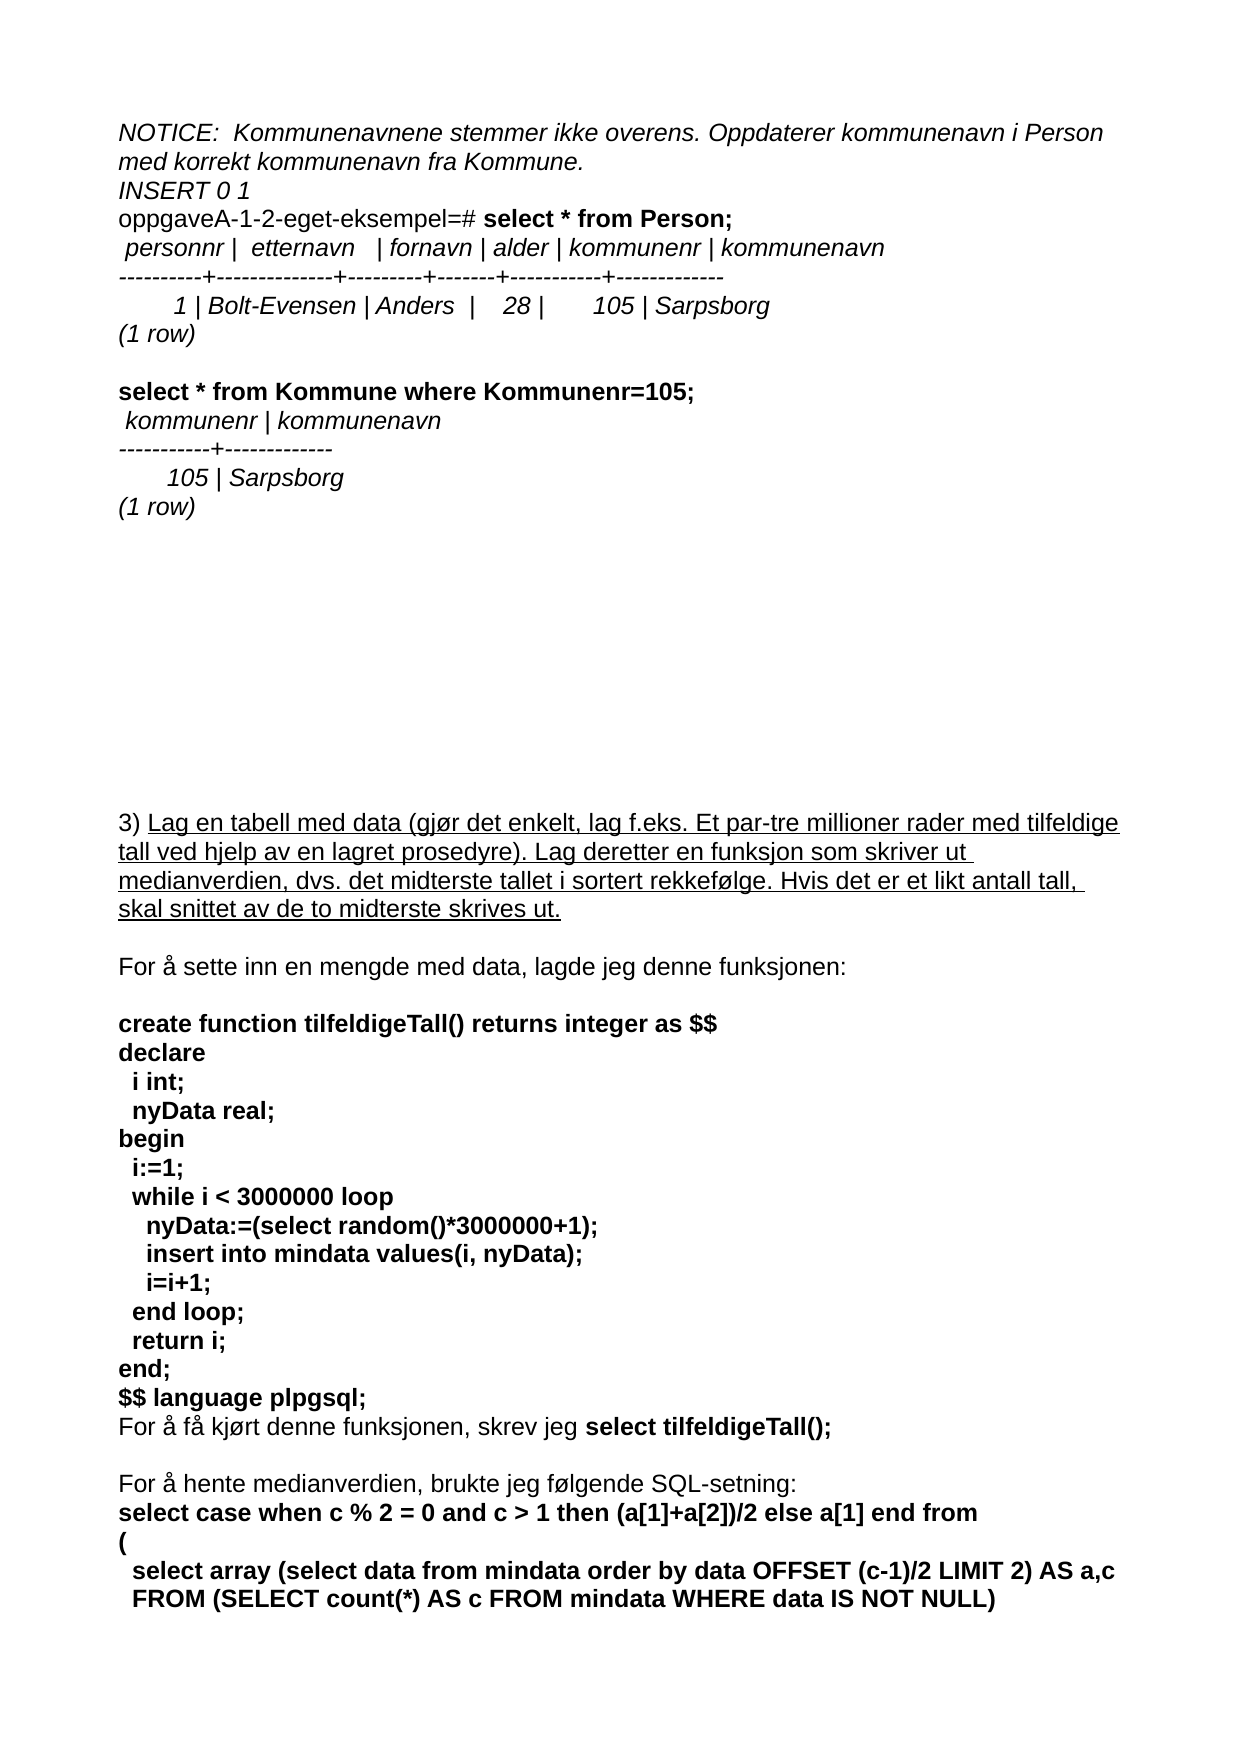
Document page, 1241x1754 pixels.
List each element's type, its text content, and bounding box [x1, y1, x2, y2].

text For å få kjørt denne funksjonen, skrev jeg select tilfeldigeTall(); [118, 1412, 1122, 1441]
text NOTICE: Kommunenavnene stemmer ikke overens. Oppdaterer kommunenavn i Person med korrekt kommunenavn fra Kommune. [118, 118, 1122, 176]
text 3) Lag en tabell med data (gjør det enkelt, lag f.eks. Et par-tre millioner rader med tilfeldige tall ved hjelp av en lagret prosedyre). Lag deretter en funksjon som skriver ut medianverdien, dvs. det midterste tallet i sortert rekkefølge. Hvis det er et likt antall tall, skal snittet av de to midterste skrives ut. [118, 808, 1122, 923]
text FROM (SELECT count(*) AS c FROM mindata WHERE data IS NOT NULL) [118, 1584, 1122, 1613]
text select case when c % 2 = 0 and c > 1 then (a[1]+a[2])/2 else a[1] end from [118, 1498, 1122, 1527]
text i int; [118, 1067, 1122, 1096]
text personnr | etternavn | fornavn | alder | kommunenr | kommunenavn [118, 233, 1122, 262]
text 1 | Bolt-Evensen | Anders | 28 | 105 | Sarpsborg [118, 291, 1122, 319]
text ----------+--------------+---------+-------+-----------+------------- [118, 262, 1122, 291]
text $$ language plpgsql; [118, 1383, 1122, 1412]
text nyData real; [118, 1096, 1122, 1124]
text For å sette inn en mengde med data, lagde jeg denne funksjonen: [118, 952, 1122, 981]
text create function tilfeldigeTall() returns integer as $$ [118, 1009, 1122, 1038]
text kommunenr | kommunenavn [118, 406, 1122, 434]
text i:=1; [118, 1153, 1122, 1182]
text For å hente medianverdien, brukte jeg følgende SQL-setning: [118, 1469, 1122, 1498]
text end; [118, 1354, 1122, 1383]
text select array (select data from mindata order by data OFFSET (c-1)/2 LIMIT 2) AS a,c [118, 1556, 1122, 1584]
text end loop; [118, 1297, 1122, 1326]
text nyData:=(select random()*3000000+1); [118, 1211, 1122, 1239]
text (1 row) [118, 319, 1122, 348]
text -----------+------------- [118, 434, 1122, 463]
text INSERT 0 1 [118, 176, 1122, 204]
text return i; [118, 1326, 1122, 1354]
text while i < 3000000 loop [118, 1182, 1122, 1211]
text select * from Kommune where Kommunenr=105; [118, 377, 1122, 406]
text 105 | Sarpsborg [118, 463, 1122, 492]
text i=i+1; [118, 1268, 1122, 1297]
text declare [118, 1038, 1122, 1067]
text (1 row) [118, 492, 1122, 521]
text insert into mindata values(i, nyData); [118, 1239, 1122, 1268]
text begin [118, 1124, 1122, 1153]
text oppgaveA-1-2-eget-eksempel=# select * from Person; [118, 204, 1122, 233]
text ( [118, 1527, 1122, 1556]
